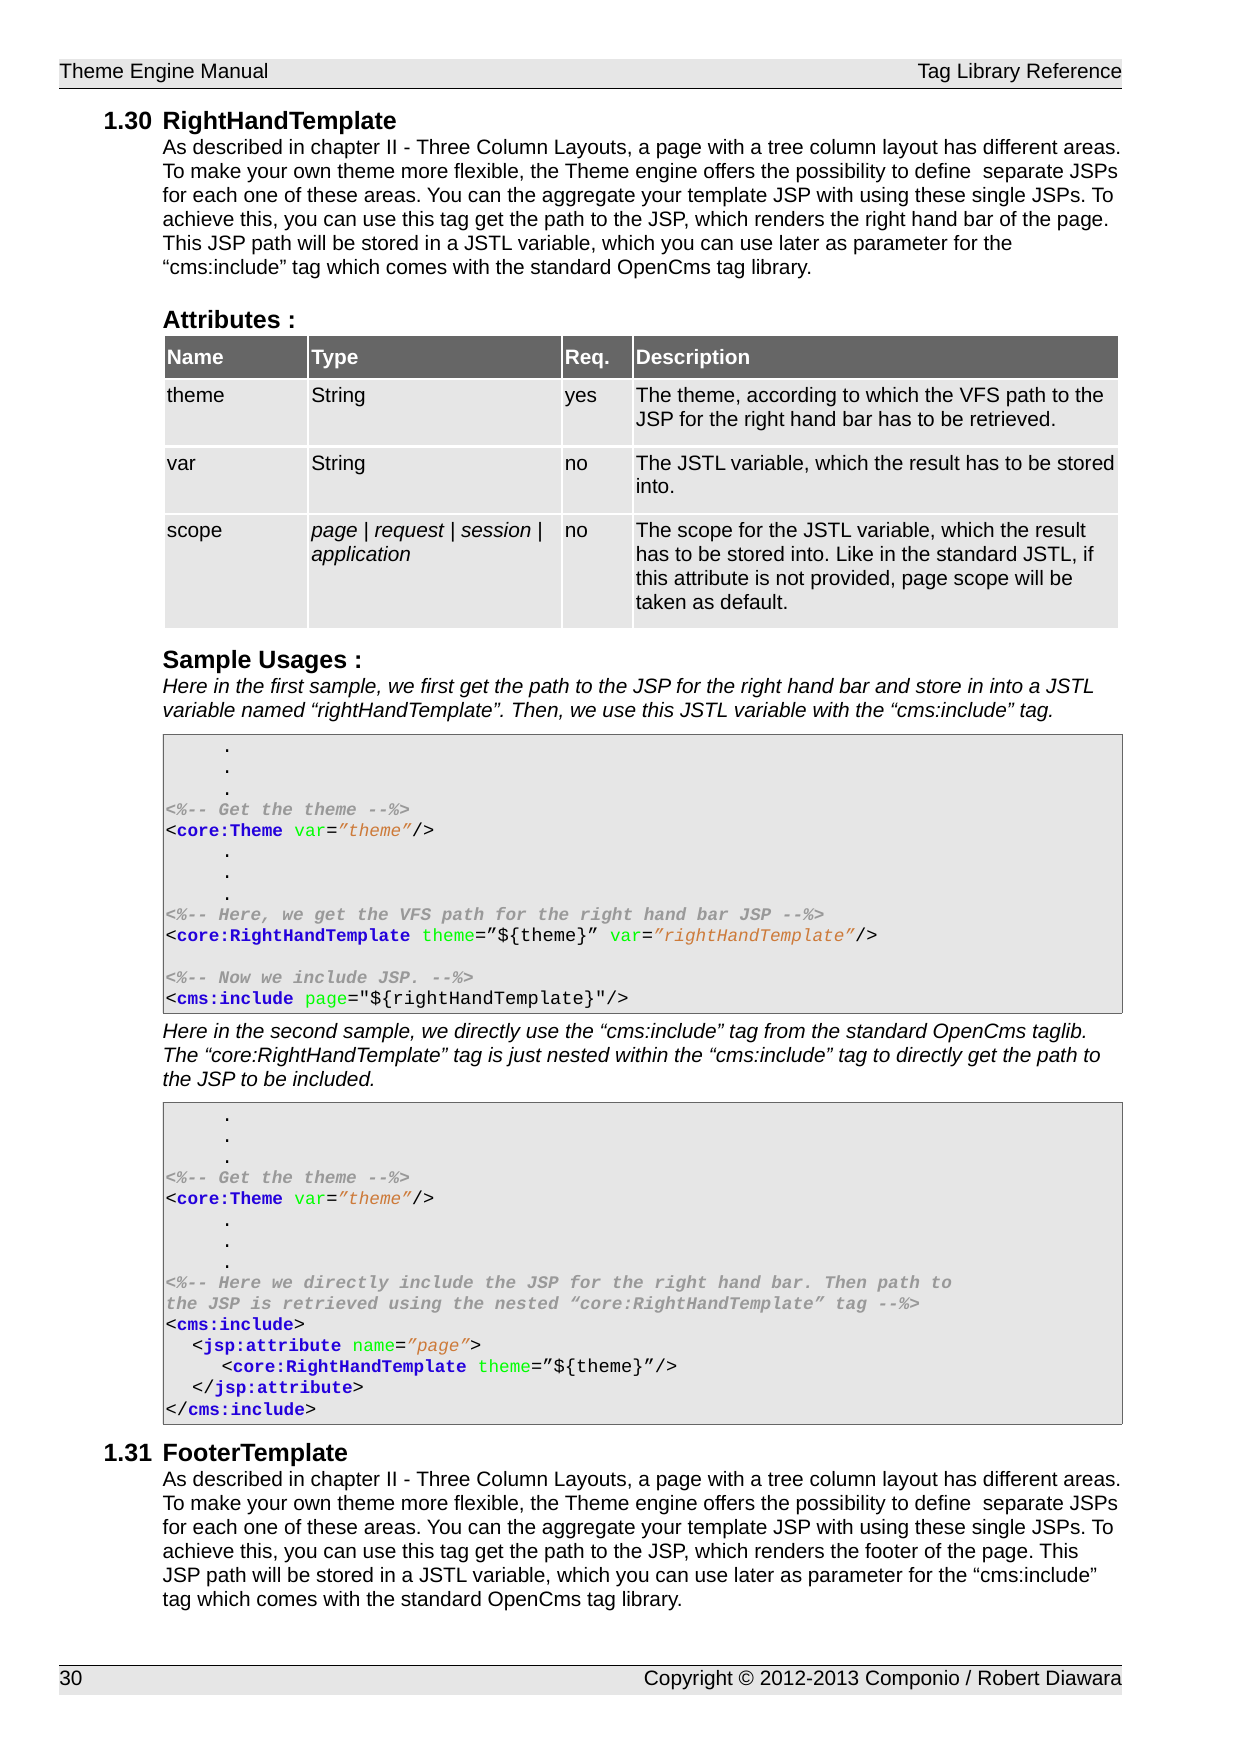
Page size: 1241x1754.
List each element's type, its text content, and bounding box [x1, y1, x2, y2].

subtitle FooterTemplate [103, 1438, 1122, 1467]
text As described in chapter II - Three Column Layouts, a page with a tree column layout has different areas. To make your own theme more flexible, the Theme engine offers the possibility to define separate JSPs for each one of these areas. You can the aggregate your template JSP with using these single JSPs. To achieve this, you can use this tag get the path to the JSP, which renders the right hand bar of the page. This JSP path will be stored in a JSTL variable, which you can use later as parameter for the “cms:include” tag which comes with the standard OpenCms tag library. [162, 135, 1122, 279]
table_cell page | request | session | application [309, 515, 561, 628]
subtitle Sample Usages : [162, 645, 1122, 674]
subtitle Attributes : [162, 305, 1122, 334]
table_cell yes [563, 380, 632, 445]
table_cell scope [165, 515, 307, 628]
subtitle RightHandTemplate [103, 106, 1122, 135]
table_cell String [309, 380, 561, 445]
text As described in chapter II - Three Column Layouts, a page with a tree column layout has different areas. To make your own theme more flexible, the Theme engine offers the possibility to define separate JSPs for each one of these areas. You can the aggregate your template JSP with using these single JSPs. To achieve this, you can use this tag get the path to the JSP, which renders the footer of the page. This JSP path will be stored in a JSTL variable, which you can use later as parameter for the “cms:include” tag which comes with the standard OpenCms tag library. [162, 1467, 1122, 1611]
text Here in the first sample, we first get the path to the JSP for the right hand bar and store in into a JSTL variable named “rightHandTemplate”. Then, we use this JSTL variable with the “cms:include” tag. [162, 674, 1122, 722]
table_cell The scope for the JSTL variable, which the result has to be stored into. Like in the standard JSTL, if this attribute is not provided, page scope will be taken as default. [634, 515, 1118, 628]
table_cell var [165, 448, 307, 513]
text Here in the second sample, we directly use the “cms:include” tag from the standard OpenCms taglib. The “core:RightHandTemplate” tag is just nested within the “cms:include” tag to directly get the path to the JSP to be included. [162, 1019, 1122, 1091]
text . . . <%-- Get the theme --%> <core:Theme var=”theme”/> . . . <%-- Here, we get the VFS path for the right hand bar JSP --%> <core:RightHandTemplate theme=”${theme}” var=”rightHandTemplate”/> <%-- Now we include JSP. --%> <cms:include page="${rightHandTemplate}"/> [164, 735, 1122, 1013]
table_cell theme [165, 380, 307, 445]
table_header Req. [563, 336, 632, 378]
table_cell The theme, according to which the VFS path to the JSP for the right hand bar has to be retrieved. [634, 380, 1118, 445]
table_header Type [309, 336, 561, 378]
table_cell The JSTL variable, which the result has to be stored into. [634, 448, 1118, 513]
table_cell no [563, 515, 632, 628]
table_cell no [563, 448, 632, 513]
text . . . <%-- Get the theme --%> <core:Theme var=”theme”/> . . . <%-- Here we directly include the JSP for the right hand bar. Then path to the JSP is retrieved using the nested “core:RightHandTemplate” tag --%> <cms:include> <jsp:attribute name=”page”> <core:RightHandTemplate theme=”${theme}”/> </jsp:attribute> </cms:include> [164, 1103, 1122, 1424]
table_cell String [309, 448, 561, 513]
table_header Description [634, 336, 1118, 378]
table_header Name [165, 336, 307, 378]
